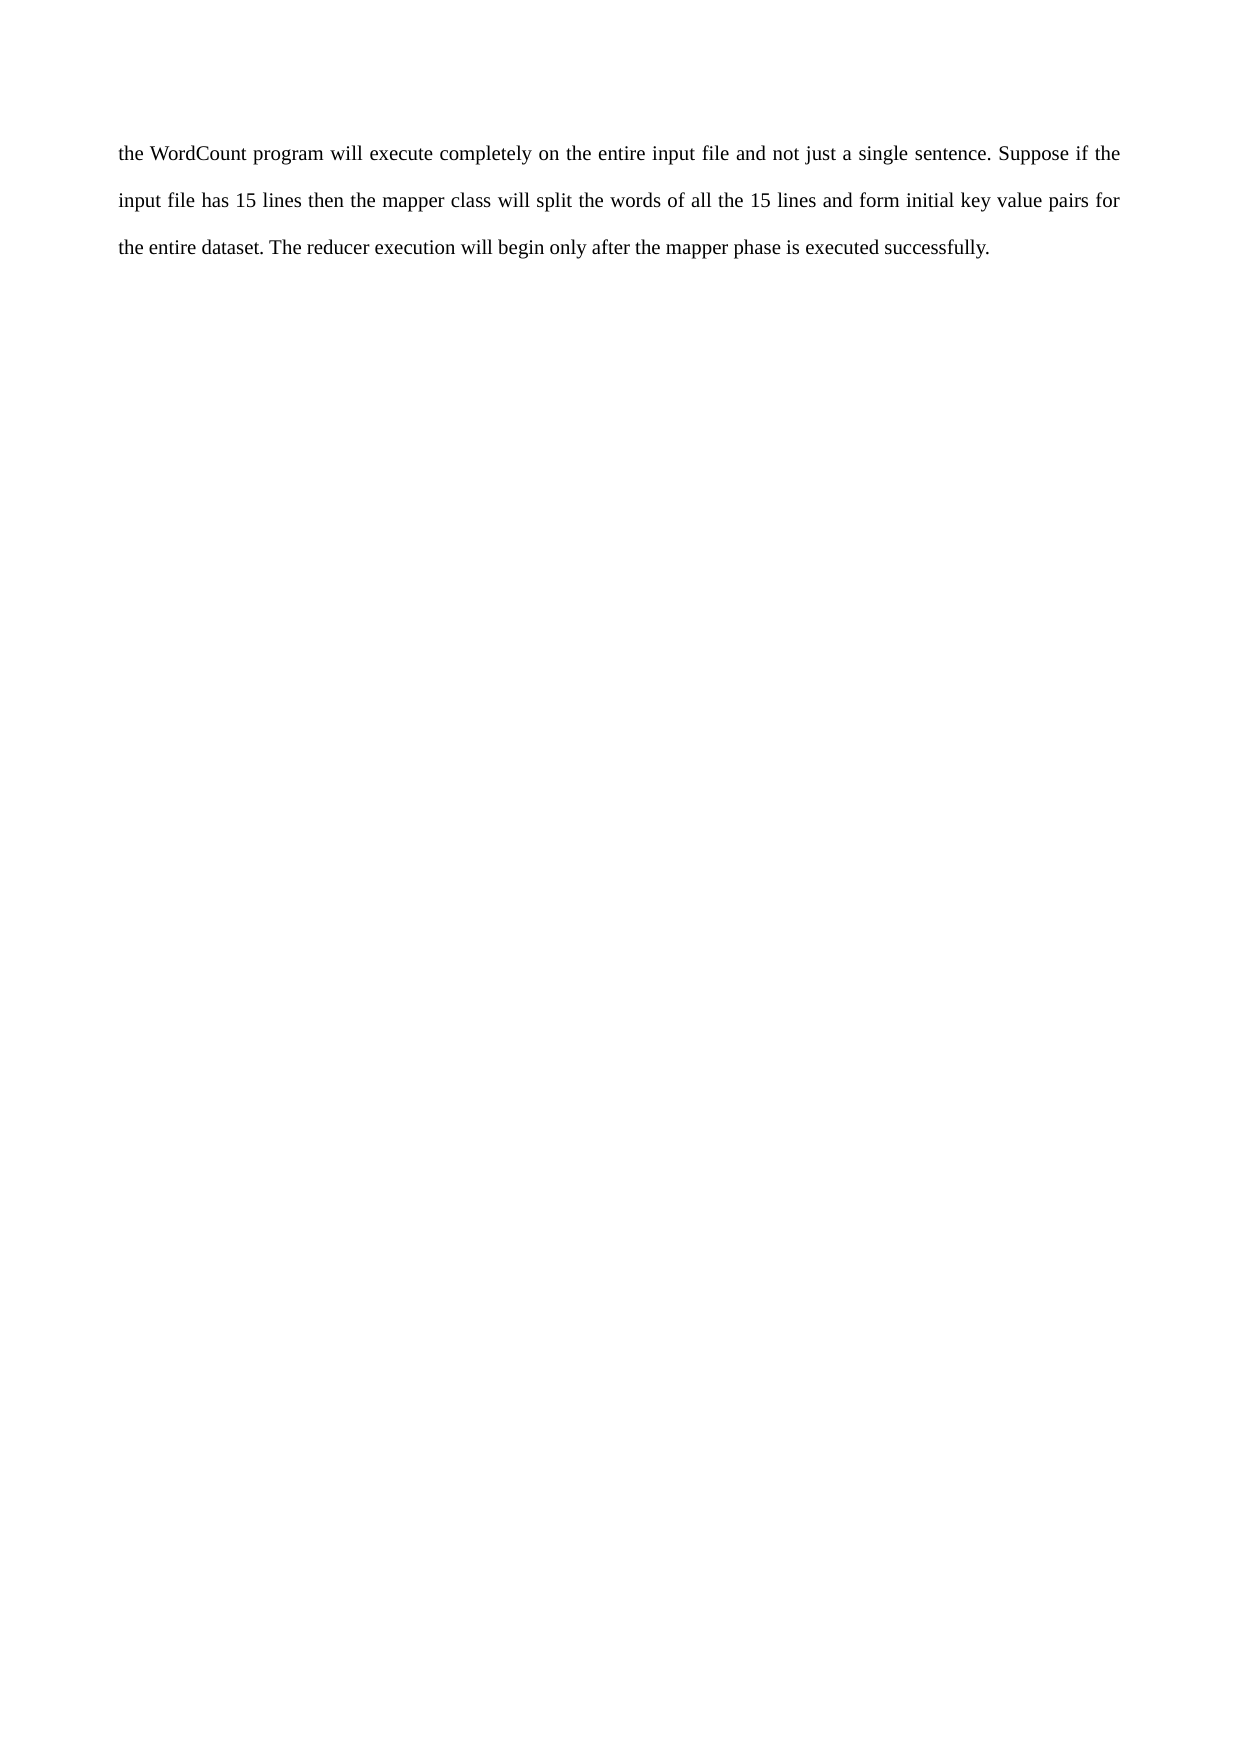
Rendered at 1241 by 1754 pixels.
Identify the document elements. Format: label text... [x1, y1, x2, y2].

text the WordCount program will execute completely on the entire input file and not just a single sentence. Suppose if the input file has 15 lines then the mapper class will split the words of all the 15 lines and form initial key value pairs for the entire dataset. The reducer execution will begin only after the mapper phase is executed successfully. [118, 118, 1122, 259]
